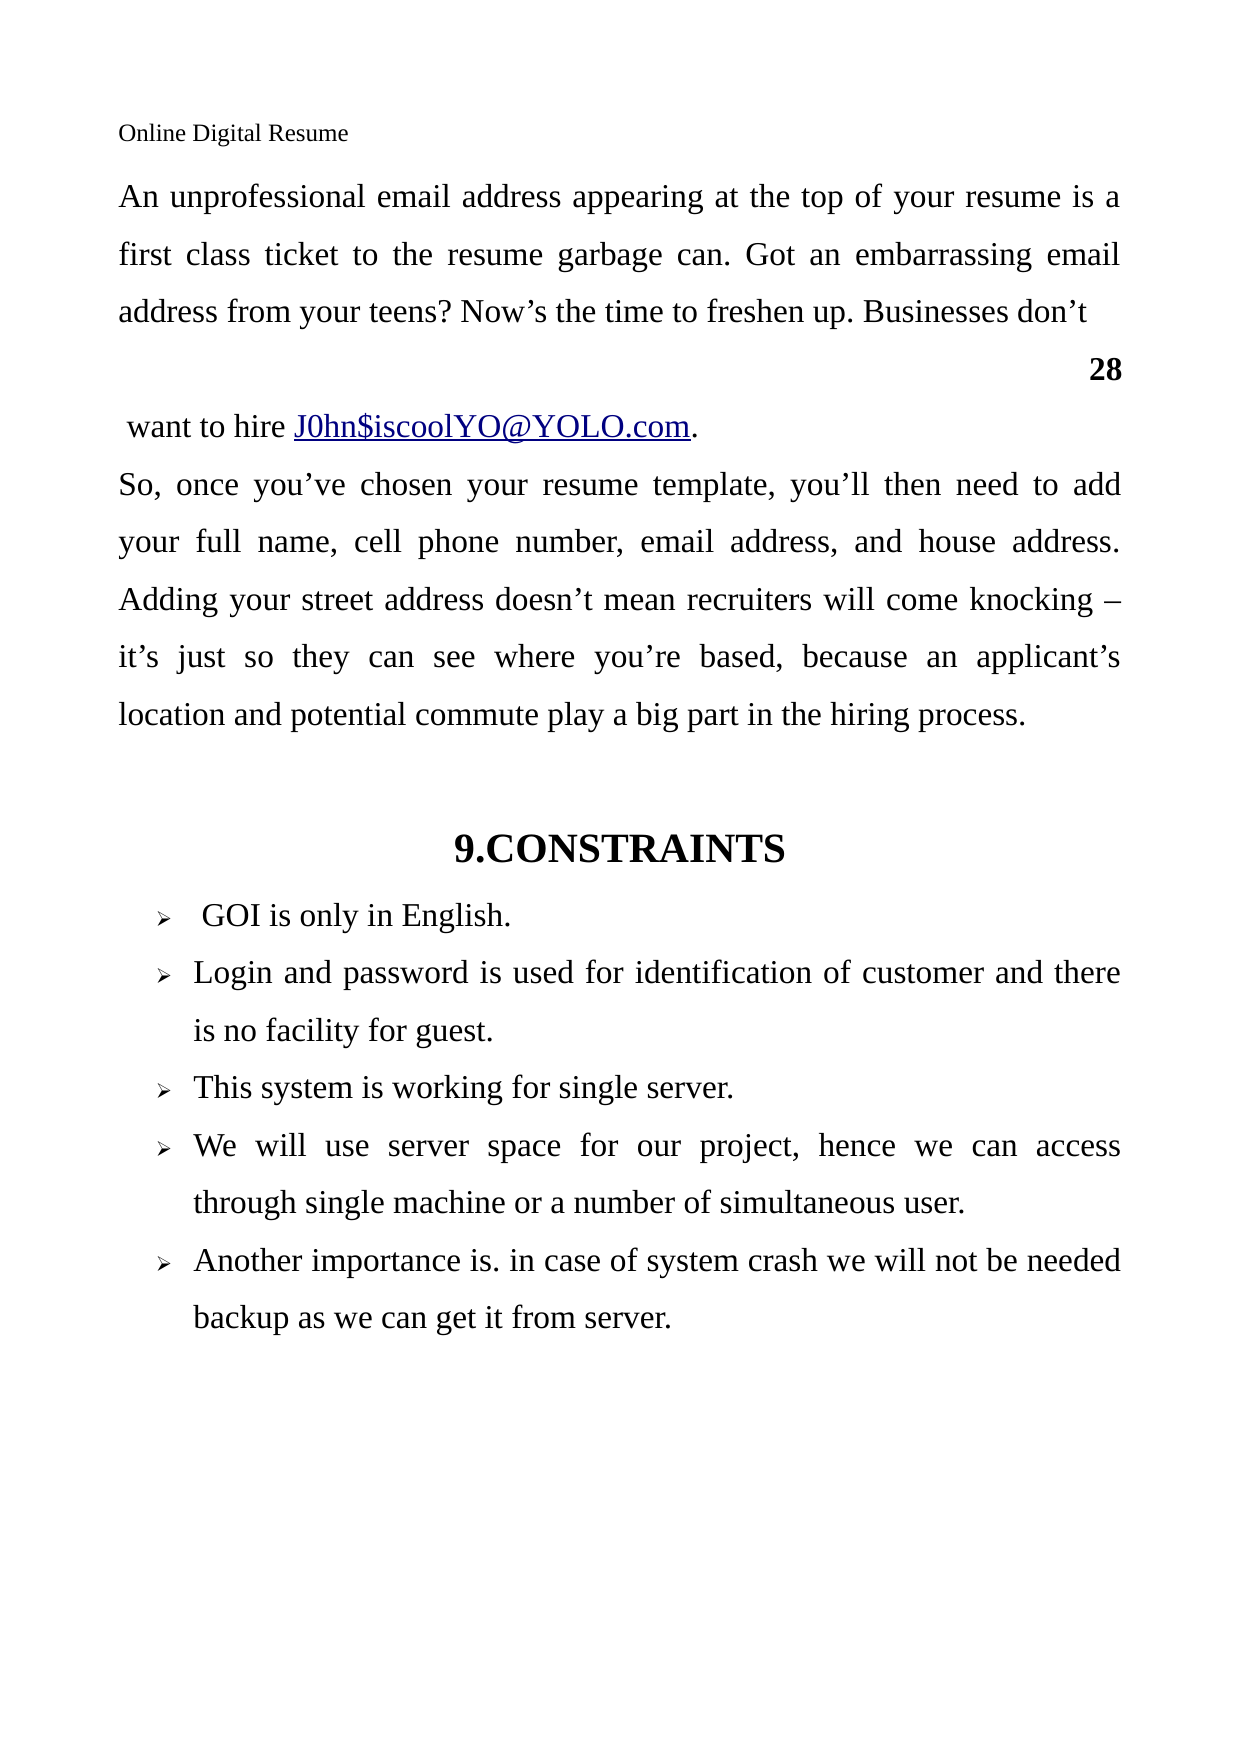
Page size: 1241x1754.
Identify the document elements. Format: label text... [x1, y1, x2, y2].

text An unprofessional email address appearing at the top of your resume is a first class ticket to the resume garbage can. Got an embarrassing email address from your teens? Now’s the time to freshen up. Businesses don’t [118, 176, 1122, 330]
text So, once you’ve chosen your resume template, you’ll then need to add your full name, cell phone number, email address, and house address. Adding your street address doesn’t mean recruiters will come knocking – it’s just so they can see where you’re based, because an applicant’s location and potential commute play a big part in the hiring process. [118, 464, 1122, 732]
list This system is working for single server. [156, 1068, 1122, 1106]
list Another importance is. in case of system crash we will not be needed backup as we can get it from server. [156, 1240, 1122, 1336]
list GOI is only in English. [156, 895, 1122, 933]
text 9.CONSTRAINTS [118, 823, 1122, 871]
list We will use server space for our project, hence we can access through single machine or a number of simultaneous user. [156, 1125, 1122, 1221]
text 28 [118, 349, 1122, 387]
text want to hire J0hn$iscoolYO@YOLO.com. [118, 406, 1122, 445]
list Login and password is used for identification of customer and there is no facility for guest. [156, 953, 1122, 1048]
